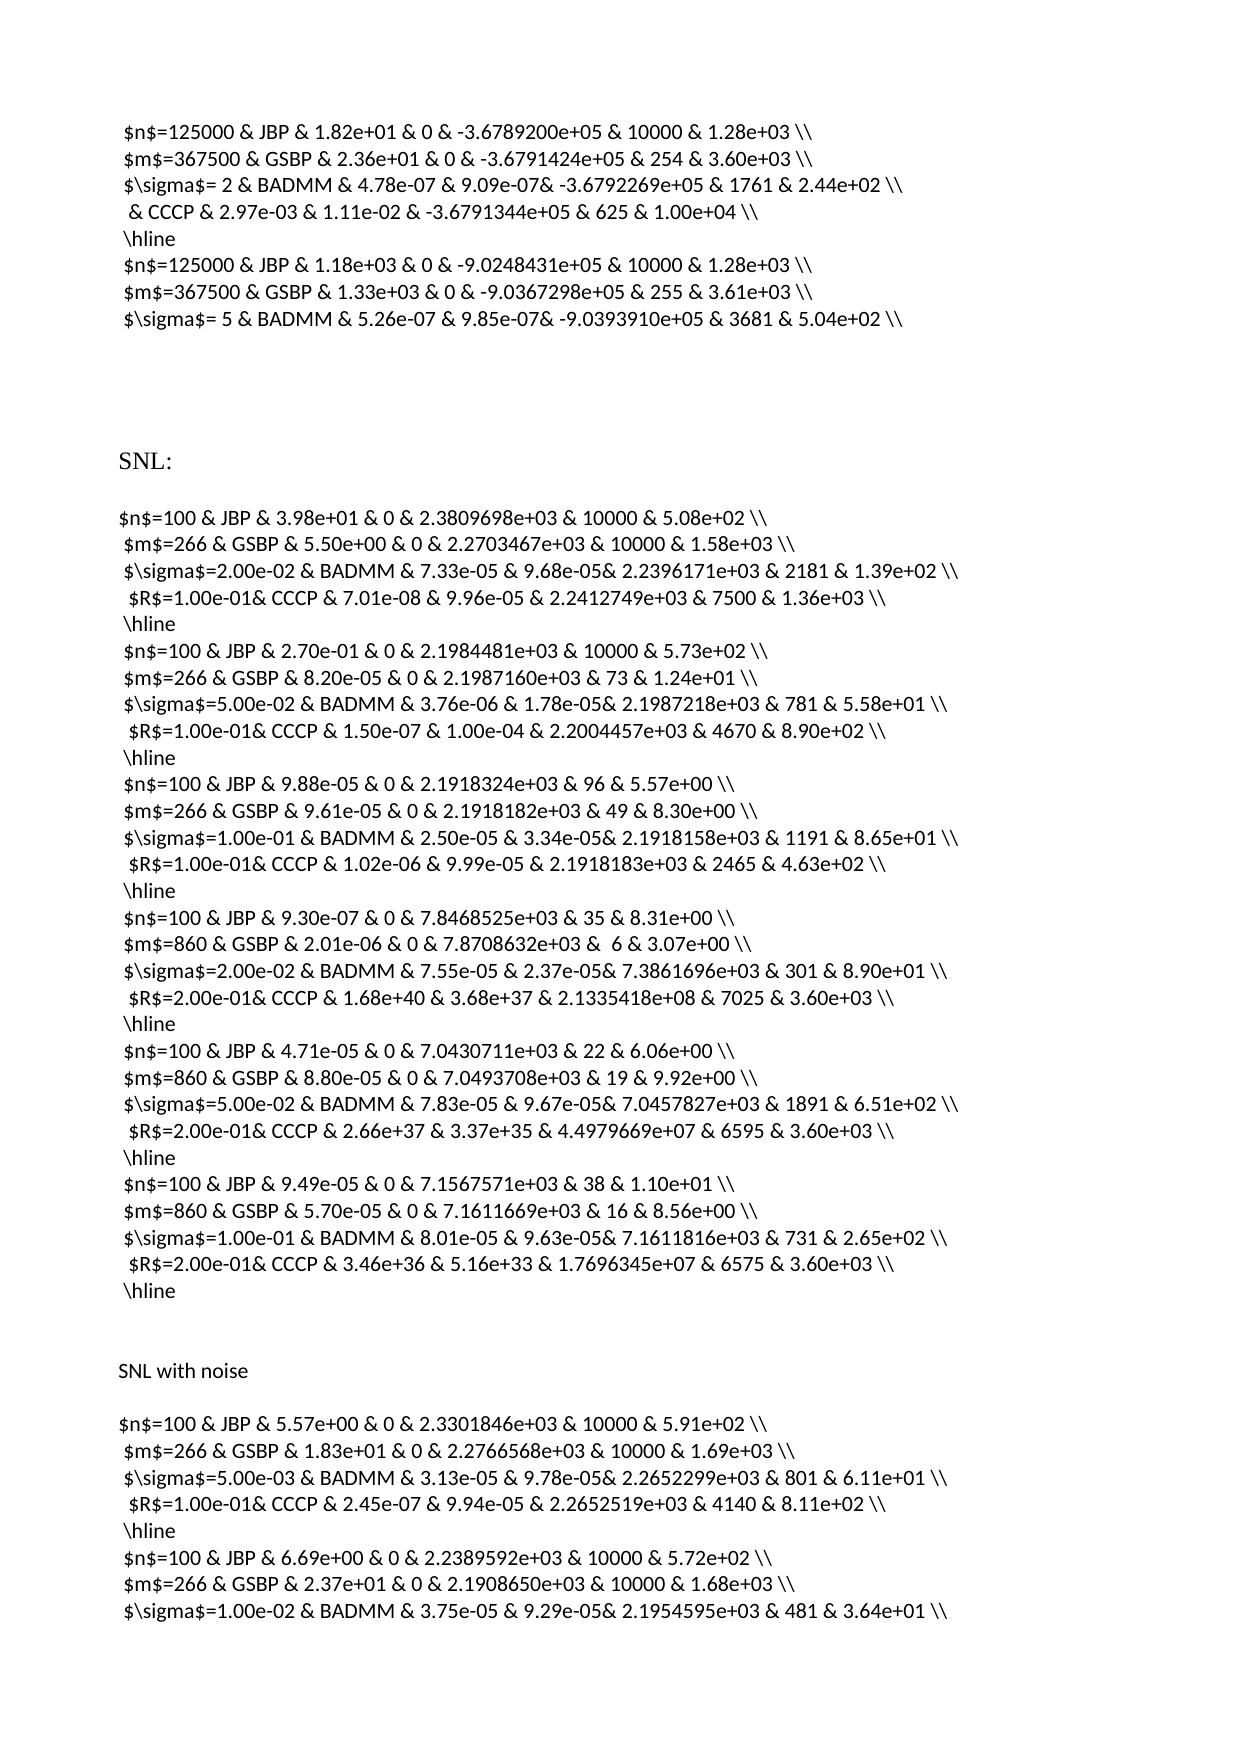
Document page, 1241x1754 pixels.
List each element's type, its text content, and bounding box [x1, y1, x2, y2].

text SNL: [118, 446, 1122, 475]
text $n$=100 & JBP & 3.98e+01 & 0 & 2.3809698e+03 & 10000 & 5.08e+02 \\ $m$=266 & GSBP & 5.50e+00 & 0 & 2.2703467e+03 & 10000 & 1.58e+03 \\ $\sigma$=2.00e-02 & BADMM & 7.33e-05 & 9.68e-05& 2.2396171e+03 & 2181 & 1.39e+02 \\ $R$=1.00e-01& CCCP & 7.01e-08 & 9.96e-05 & 2.2412749e+03 & 7500 & 1.36e+03 \\ \hline $n$=100 & JBP & 2.70e-01 & 0 & 2.1984481e+03 & 10000 & 5.73e+02 \\ $m$=266 & GSBP & 8.20e-05 & 0 & 2.1987160e+03 & 73 & 1.24e+01 \\ $\sigma$=5.00e-02 & BADMM & 3.76e-06 & 1.78e-05& 2.1987218e+03 & 781 & 5.58e+01 \\ $R$=1.00e-01& CCCP & 1.50e-07 & 1.00e-04 & 2.2004457e+03 & 4670 & 8.90e+02 \\ \hline $n$=100 & JBP & 9.88e-05 & 0 & 2.1918324e+03 & 96 & 5.57e+00 \\ $m$=266 & GSBP & 9.61e-05 & 0 & 2.1918182e+03 & 49 & 8.30e+00 \\ $\sigma$=1.00e-01 & BADMM & 2.50e-05 & 3.34e-05& 2.1918158e+03 & 1191 & 8.65e+01 \\ $R$=1.00e-01& CCCP & 1.02e-06 & 9.99e-05 & 2.1918183e+03 & 2465 & 4.63e+02 \\ \hline $n$=100 & JBP & 9.30e-07 & 0 & 7.8468525e+03 & 35 & 8.31e+00 \\ $m$=860 & GSBP & 2.01e-06 & 0 & 7.8708632e+03 & 6 & 3.07e+00 \\ $\sigma$=2.00e-02 & BADMM & 7.55e-05 & 2.37e-05& 7.3861696e+03 & 301 & 8.90e+01 \\ $R$=2.00e-01& CCCP & 1.68e+40 & 3.68e+37 & 2.1335418e+08 & 7025 & 3.60e+03 \\ \hline $n$=100 & JBP & 4.71e-05 & 0 & 7.0430711e+03 & 22 & 6.06e+00 \\ $m$=860 & GSBP & 8.80e-05 & 0 & 7.0493708e+03 & 19 & 9.92e+00 \\ $\sigma$=5.00e-02 & BADMM & 7.83e-05 & 9.67e-05& 7.0457827e+03 & 1891 & 6.51e+02 \\ $R$=2.00e-01& CCCP & 2.66e+37 & 3.37e+35 & 4.4979669e+07 & 6595 & 3.60e+03 \\ \hline $n$=100 & JBP & 9.49e-05 & 0 & 7.1567571e+03 & 38 & 1.10e+01 \\ $m$=860 & GSBP & 5.70e-05 & 0 & 7.1611669e+03 & 16 & 8.56e+00 \\ $\sigma$=1.00e-01 & BADMM & 8.01e-05 & 9.63e-05& 7.1611816e+03 & 731 & 2.65e+02 \\ $R$=2.00e-01& CCCP & 3.46e+36 & 5.16e+33 & 1.7696345e+07 & 6575 & 3.60e+03 \\ \hline [118, 504, 1122, 1304]
text SNL with noise [118, 1357, 1122, 1384]
text $n$=100 & JBP & 5.57e+00 & 0 & 2.3301846e+03 & 10000 & 5.91e+02 \\ $m$=266 & GSBP & 1.83e+01 & 0 & 2.2766568e+03 & 10000 & 1.69e+03 \\ $\sigma$=5.00e-03 & BADMM & 3.13e-05 & 9.78e-05& 2.2652299e+03 & 801 & 6.11e+01 \\ $R$=1.00e-01& CCCP & 2.45e-07 & 9.94e-05 & 2.2652519e+03 & 4140 & 8.11e+02 \\ \hline $n$=100 & JBP & 6.69e+00 & 0 & 2.2389592e+03 & 10000 & 5.72e+02 \\ $m$=266 & GSBP & 2.37e+01 & 0 & 2.1908650e+03 & 10000 & 1.68e+03 \\ $\sigma$=1.00e-02 & BADMM & 3.75e-05 & 9.29e-05& 2.1954595e+03 & 481 & 3.64e+01 \\ [118, 1411, 1122, 1624]
text $n$=125000 & JBP & 1.82e+01 & 0 & -3.6789200e+05 & 10000 & 1.28e+03 \\ $m$=367500 & GSBP & 2.36e+01 & 0 & -3.6791424e+05 & 254 & 3.60e+03 \\ $\sigma$= 2 & BADMM & 4.78e-07 & 9.09e-07& -3.6792269e+05 & 1761 & 2.44e+02 \\ & CCCP & 2.97e-03 & 1.11e-02 & -3.6791344e+05 & 625 & 1.00e+04 \\ \hline $n$=125000 & JBP & 1.18e+03 & 0 & -9.0248431e+05 & 10000 & 1.28e+03 \\ $m$=367500 & GSBP & 1.33e+03 & 0 & -9.0367298e+05 & 255 & 3.61e+03 \\ $\sigma$= 5 & BADMM & 5.26e-07 & 9.85e-07& -9.0393910e+05 & 3681 & 5.04e+02 \\ [118, 118, 1122, 331]
